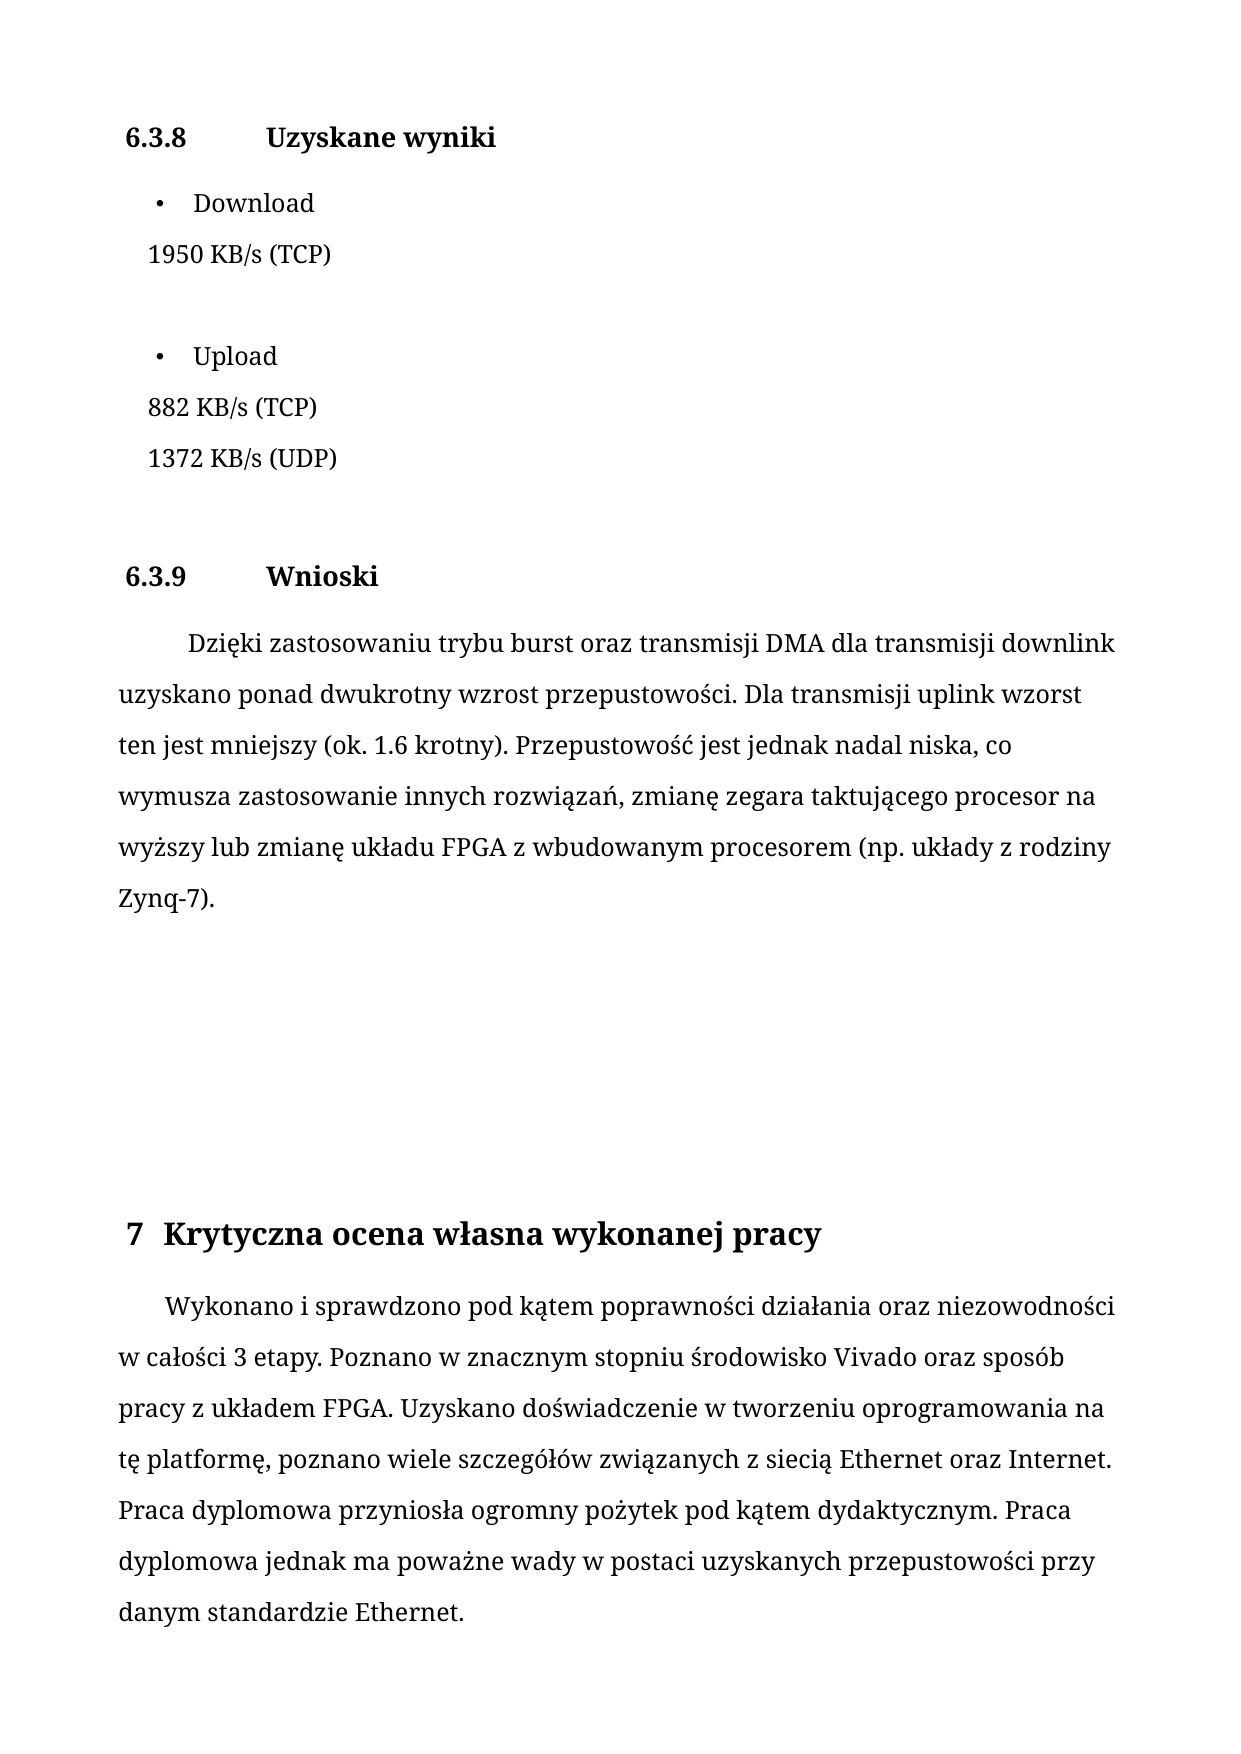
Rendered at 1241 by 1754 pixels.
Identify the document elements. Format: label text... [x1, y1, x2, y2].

text 882 KB/s (TCP) [118, 390, 1122, 424]
subtitle Uzyskane wyniki [118, 118, 1122, 155]
subtitle Krytyczna ocena własna wykonanej pracy [118, 1212, 1122, 1255]
text Wykonano i sprawdzono pod kątem poprawności działania oraz niezowodności w całości 3 etapy. Poznano w znacznym stopniu środowisko Vivado oraz sposób pracy z układem FPGA. Uzyskano doświadczenie w tworzeniu oprogramowania na tę platformę, poznano wiele szczegółów związanych z siecią Ethernet oraz Internet. Praca dyplomowa przyniosła ogromny pożytek pod kątem dydaktycznym. Praca dyplomowa jednak ma poważne wady w postaci uzyskanych przepustowości przy danym standardzie Ethernet. [118, 1288, 1122, 1629]
list Download [156, 186, 1122, 220]
list Upload [156, 339, 1122, 373]
text 1372 KB/s (UDP) [118, 441, 1122, 475]
text 1950 KB/s (TCP) [118, 237, 1122, 271]
subtitle Wnioski [118, 558, 1122, 595]
text Dzięki zastosowaniu trybu burst oraz transmisji DMA dla transmisji downlink uzyskano ponad dwukrotny wzrost przepustowości. Dla transmisji uplink wzorst ten jest mniejszy (ok. 1.6 krotny). Przepustowość jest jednak nadal niska, co wymusza zastosowanie innych rozwiązań, zmianę zegara taktującego procesor na wyższy lub zmianę układu FPGA z wbudowanym procesorem (np. układy z rodziny Zynq-7). [118, 626, 1122, 915]
